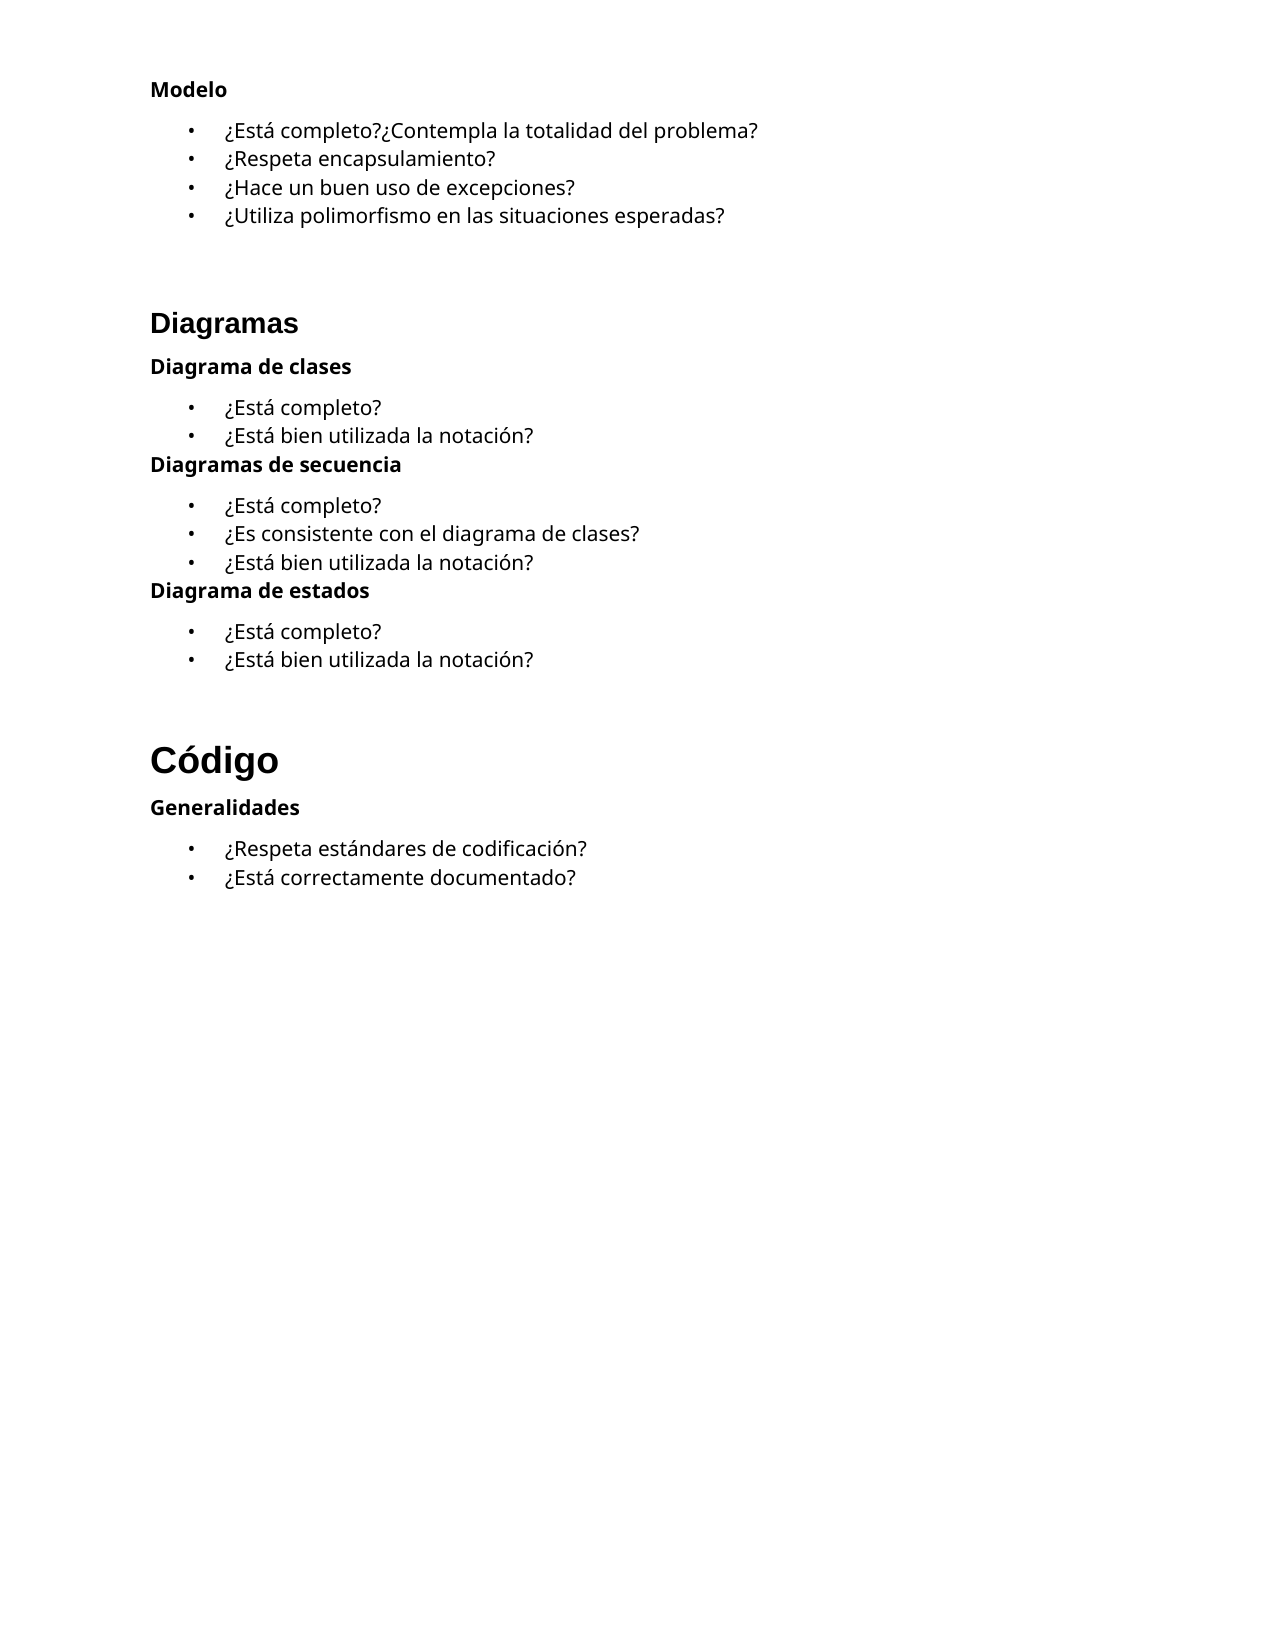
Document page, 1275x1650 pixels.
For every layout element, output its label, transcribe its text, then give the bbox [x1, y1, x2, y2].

list ¿Está completo? [187, 617, 1125, 646]
list ¿Está bien utilizada la notación? [187, 421, 1125, 450]
list ¿Hace un buen uso de excepciones? [187, 173, 1125, 201]
text Generalidades [150, 793, 1125, 822]
list ¿Respeta encapsulamiento? [187, 144, 1125, 173]
text Diagrama de clases [150, 352, 1125, 381]
text Diagramas de secuencia [150, 450, 1125, 478]
list ¿Respeta estándares de codificación? [187, 834, 1125, 863]
text Diagrama de estados [150, 576, 1125, 604]
list ¿Es consistente con el diagrama de clases? [187, 519, 1125, 548]
list ¿Está completo?¿Contempla la totalidad del problema? [187, 116, 1125, 144]
list ¿Está completo? [187, 491, 1125, 519]
text Diagramas [150, 306, 1125, 339]
list ¿Está bien utilizada la notación? [187, 548, 1125, 576]
list ¿Utiliza polimorfismo en las situaciones esperadas? [187, 201, 1125, 230]
text Código [150, 738, 1125, 781]
list ¿Está correctamente documentado? [187, 863, 1125, 891]
list ¿Está bien utilizada la notación? [187, 646, 1125, 674]
text Modelo [150, 75, 1125, 103]
list ¿Está completo? [187, 393, 1125, 421]
